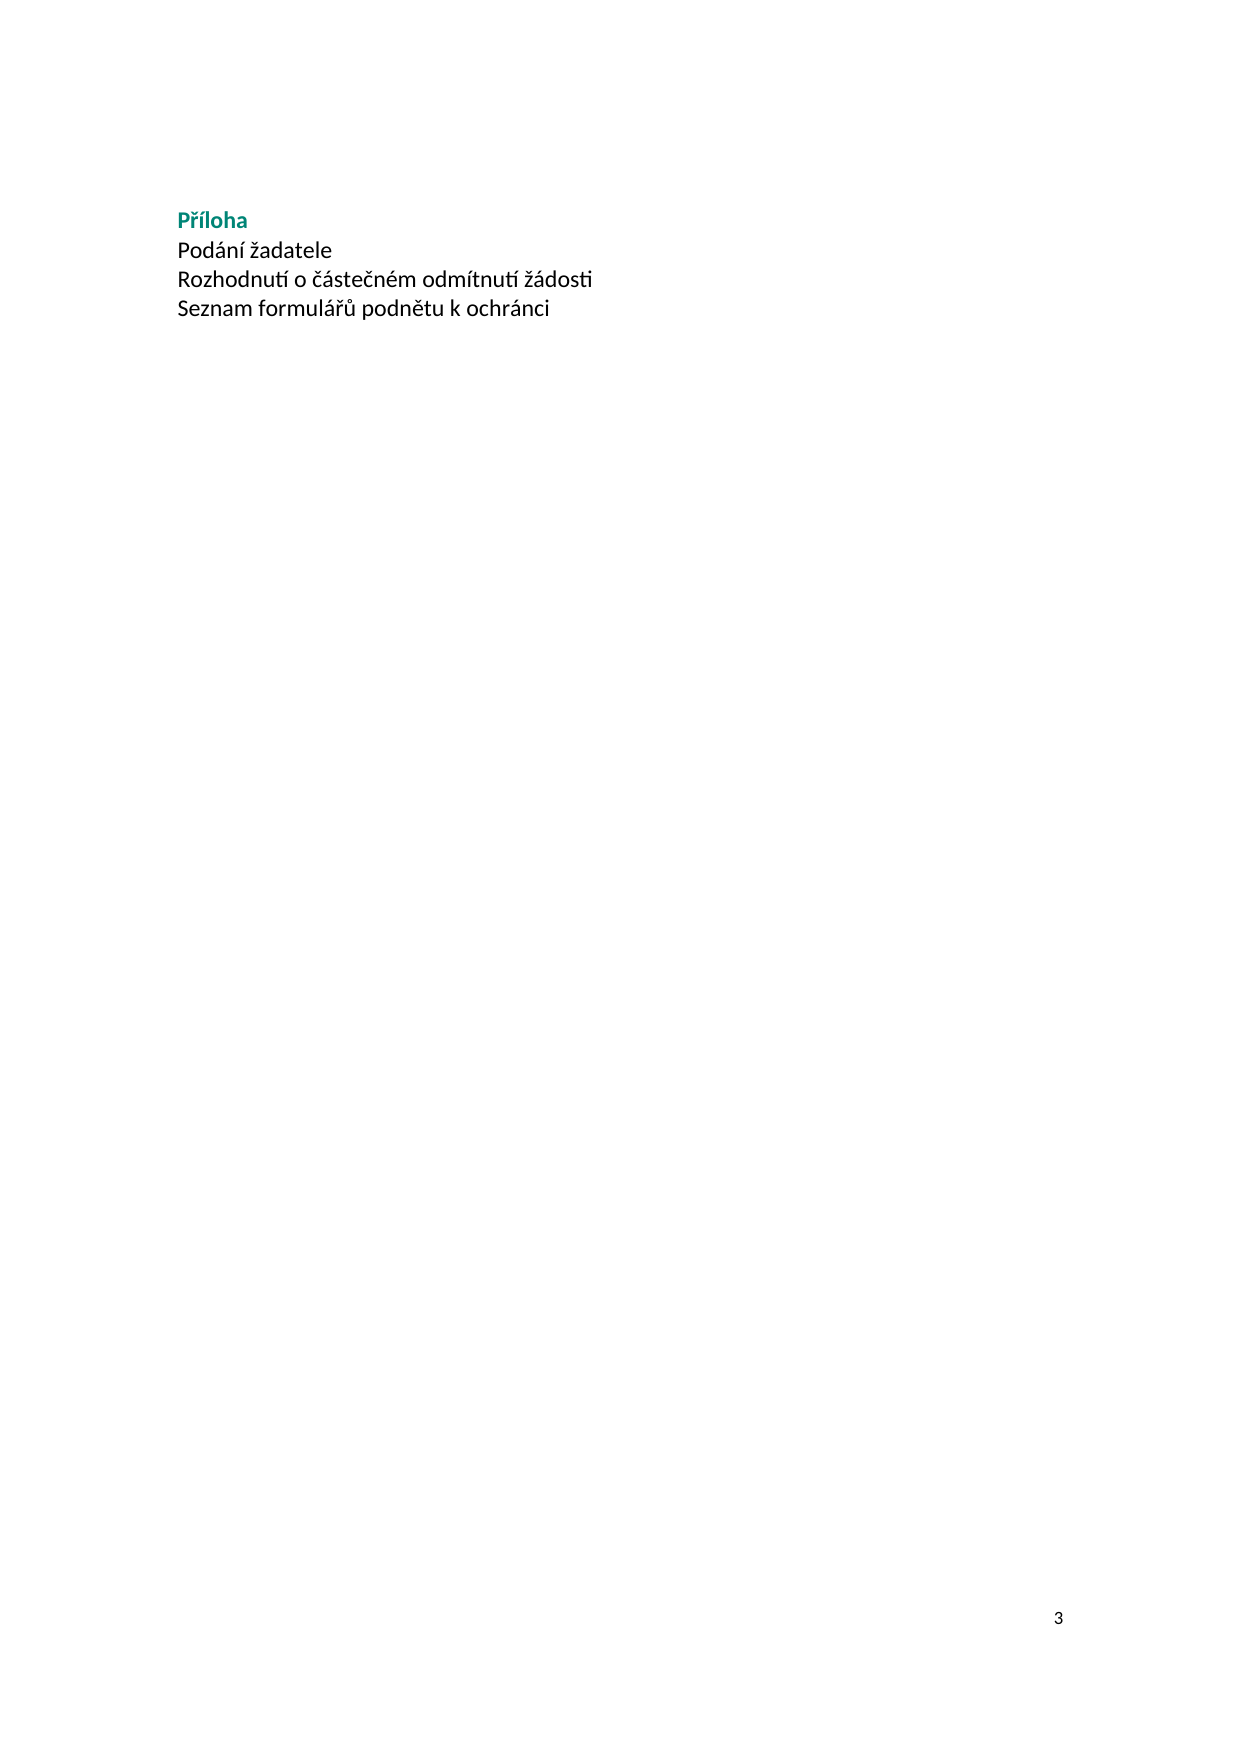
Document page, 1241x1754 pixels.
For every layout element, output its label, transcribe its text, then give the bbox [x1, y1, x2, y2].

text Příloha [177, 206, 1063, 235]
text Rozhodnutí o částečném odmítnutí žádosti [177, 264, 1063, 293]
text Podání žadatele [177, 235, 1063, 264]
text Seznam formulářů podnětu k ochránci [177, 293, 1063, 323]
